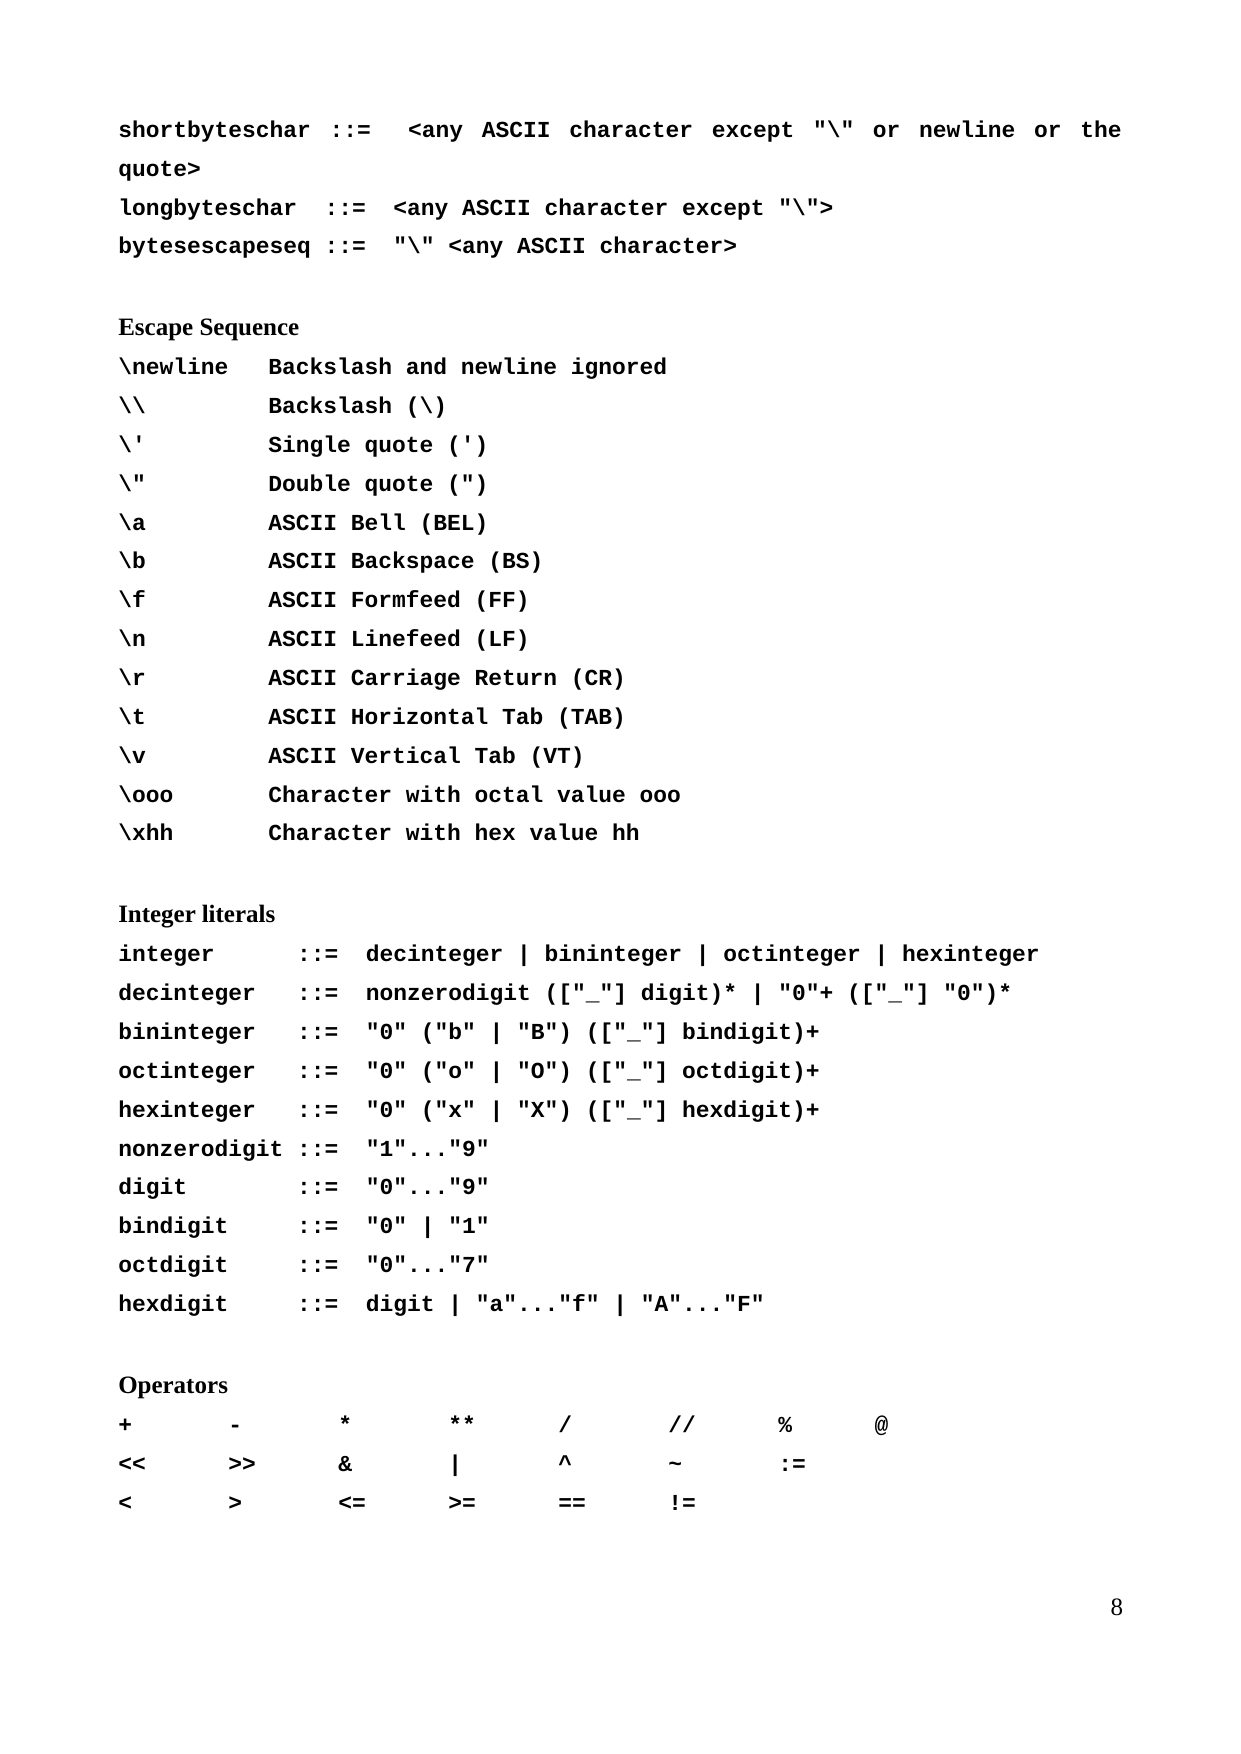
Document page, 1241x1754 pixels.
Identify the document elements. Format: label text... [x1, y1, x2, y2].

text \newline Backslash and newline ignored [118, 356, 1123, 381]
text \b ASCII Backspace (BS) [118, 550, 1123, 576]
text \\ Backslash (\) [118, 394, 1123, 420]
subtitle Escape Sequence [118, 312, 1123, 341]
text nonzerodigit ::= "1"..."9" [118, 1137, 1123, 1163]
text hexdigit ::= digit | "a"..."f" | "A"..."F" [118, 1292, 1123, 1318]
text \r ASCII Carriage Return (CR) [118, 666, 1123, 692]
text decinteger ::= nonzerodigit (["_"] digit)* | "0"+ (["_"] "0")* [118, 981, 1123, 1007]
text \f ASCII Formfeed (FF) [118, 589, 1123, 614]
text bininteger ::= "0" ("b" | "B") (["_"] bindigit)+ [118, 1020, 1123, 1046]
text \n ASCII Linefeed (LF) [118, 627, 1123, 653]
text shortbyteschar ::= <any ASCII character except "\" or newline or the quote> [118, 118, 1123, 183]
text \a ASCII Bell (BEL) [118, 511, 1123, 537]
text bytesescapeseq ::= "\" <any ASCII character> [118, 235, 1123, 261]
text << >> & | ^ ~ := [118, 1452, 1123, 1478]
text hexinteger ::= "0" ("x" | "X") (["_"] hexdigit)+ [118, 1098, 1123, 1124]
text \" Double quote (") [118, 472, 1123, 498]
text < > <= >= == != [118, 1491, 1123, 1517]
text \v ASCII Vertical Tab (VT) [118, 744, 1123, 770]
text longbyteschar ::= <any ASCII character except "\"> [118, 196, 1123, 222]
subtitle Operators [118, 1370, 1123, 1399]
text integer ::= decinteger | bininteger | octinteger | hexinteger [118, 943, 1123, 968]
text digit ::= "0"..."9" [118, 1176, 1123, 1202]
text \t ASCII Horizontal Tab (TAB) [118, 705, 1123, 731]
text \ooo Character with octal value ooo [118, 783, 1123, 809]
subtitle Integer literals [118, 899, 1123, 928]
text \' Single quote (') [118, 433, 1123, 459]
text octdigit ::= "0"..."7" [118, 1253, 1123, 1279]
text \xhh Character with hex value hh [118, 822, 1123, 848]
text octinteger ::= "0" ("o" | "O") (["_"] octdigit)+ [118, 1059, 1123, 1085]
text + - * ** / // % @ [118, 1413, 1123, 1439]
text bindigit ::= "0" | "1" [118, 1214, 1123, 1241]
